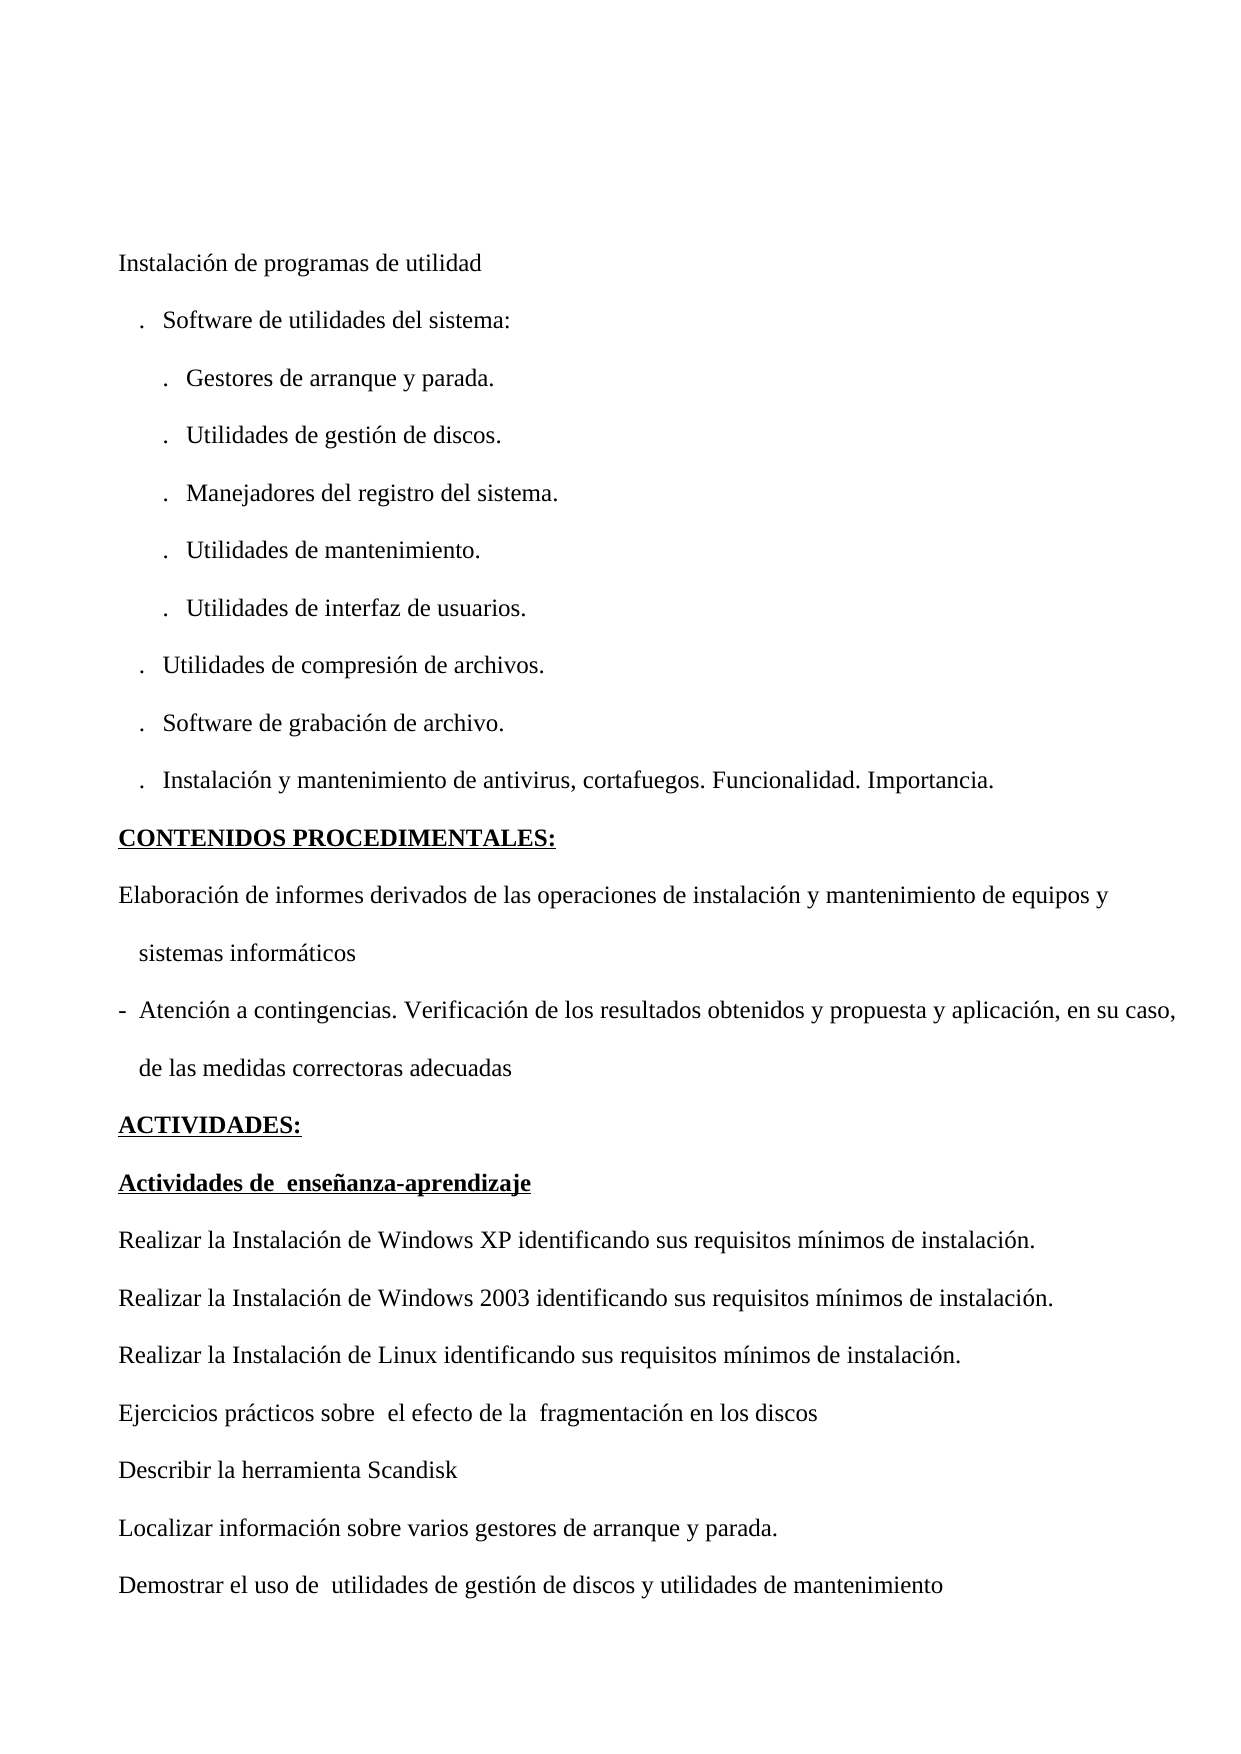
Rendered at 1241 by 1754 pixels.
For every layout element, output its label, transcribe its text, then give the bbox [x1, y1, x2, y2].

text Realizar la Instalación de Windows 2003 identificando sus requisitos mínimos de instalación. [118, 1283, 1181, 1312]
text Demostrar el uso de utilidades de gestión de discos y utilidades de mantenimiento [118, 1571, 1181, 1599]
text Ejercicios prácticos sobre el efecto de la fragmentación en los discos [118, 1398, 1181, 1427]
text . Software de grabación de archivo. [138, 708, 1181, 737]
text . Utilidades de gestión de discos. [162, 421, 1181, 449]
text . Utilidades de mantenimiento. [162, 536, 1181, 564]
text . Utilidades de interfaz de usuarios. [162, 593, 1181, 622]
text ACTIVIDADES: [118, 1111, 1181, 1139]
text . Instalación y mantenimiento de antivirus, cortafuegos. Funcionalidad. Importancia. [138, 766, 1181, 794]
text . Gestores de arranque y parada. [162, 363, 1181, 392]
text Realizar la Instalación de Windows XP identificando sus requisitos mínimos de instalación. [118, 1226, 1181, 1254]
text Elaboración de informes derivados de las operaciones de instalación y mantenimiento de equipos y sistemas informáticos [118, 881, 1181, 967]
text Instalación de programas de utilidad [118, 248, 1181, 277]
text Describir la herramienta Scandisk [118, 1456, 1181, 1484]
text . Manejadores del registro del sistema. [162, 478, 1181, 507]
text . Utilidades de compresión de archivos. [138, 651, 1181, 679]
text . Software de utilidades del sistema: [138, 306, 1181, 334]
text Localizar información sobre varios gestores de arranque y parada. [118, 1513, 1181, 1542]
text - Atención a contingencias. Verificación de los resultados obtenidos y propuesta y aplicación, en su caso, de las me­didas correctoras adecuadas [118, 996, 1181, 1082]
text CONTENIDOS PROCEDIMENTALES: [118, 823, 1181, 852]
text Realizar la Instalación de Linux identificando sus requisitos mínimos de instalación. [118, 1341, 1181, 1369]
text Actividades de enseñanza-aprendizaje [118, 1168, 1181, 1197]
